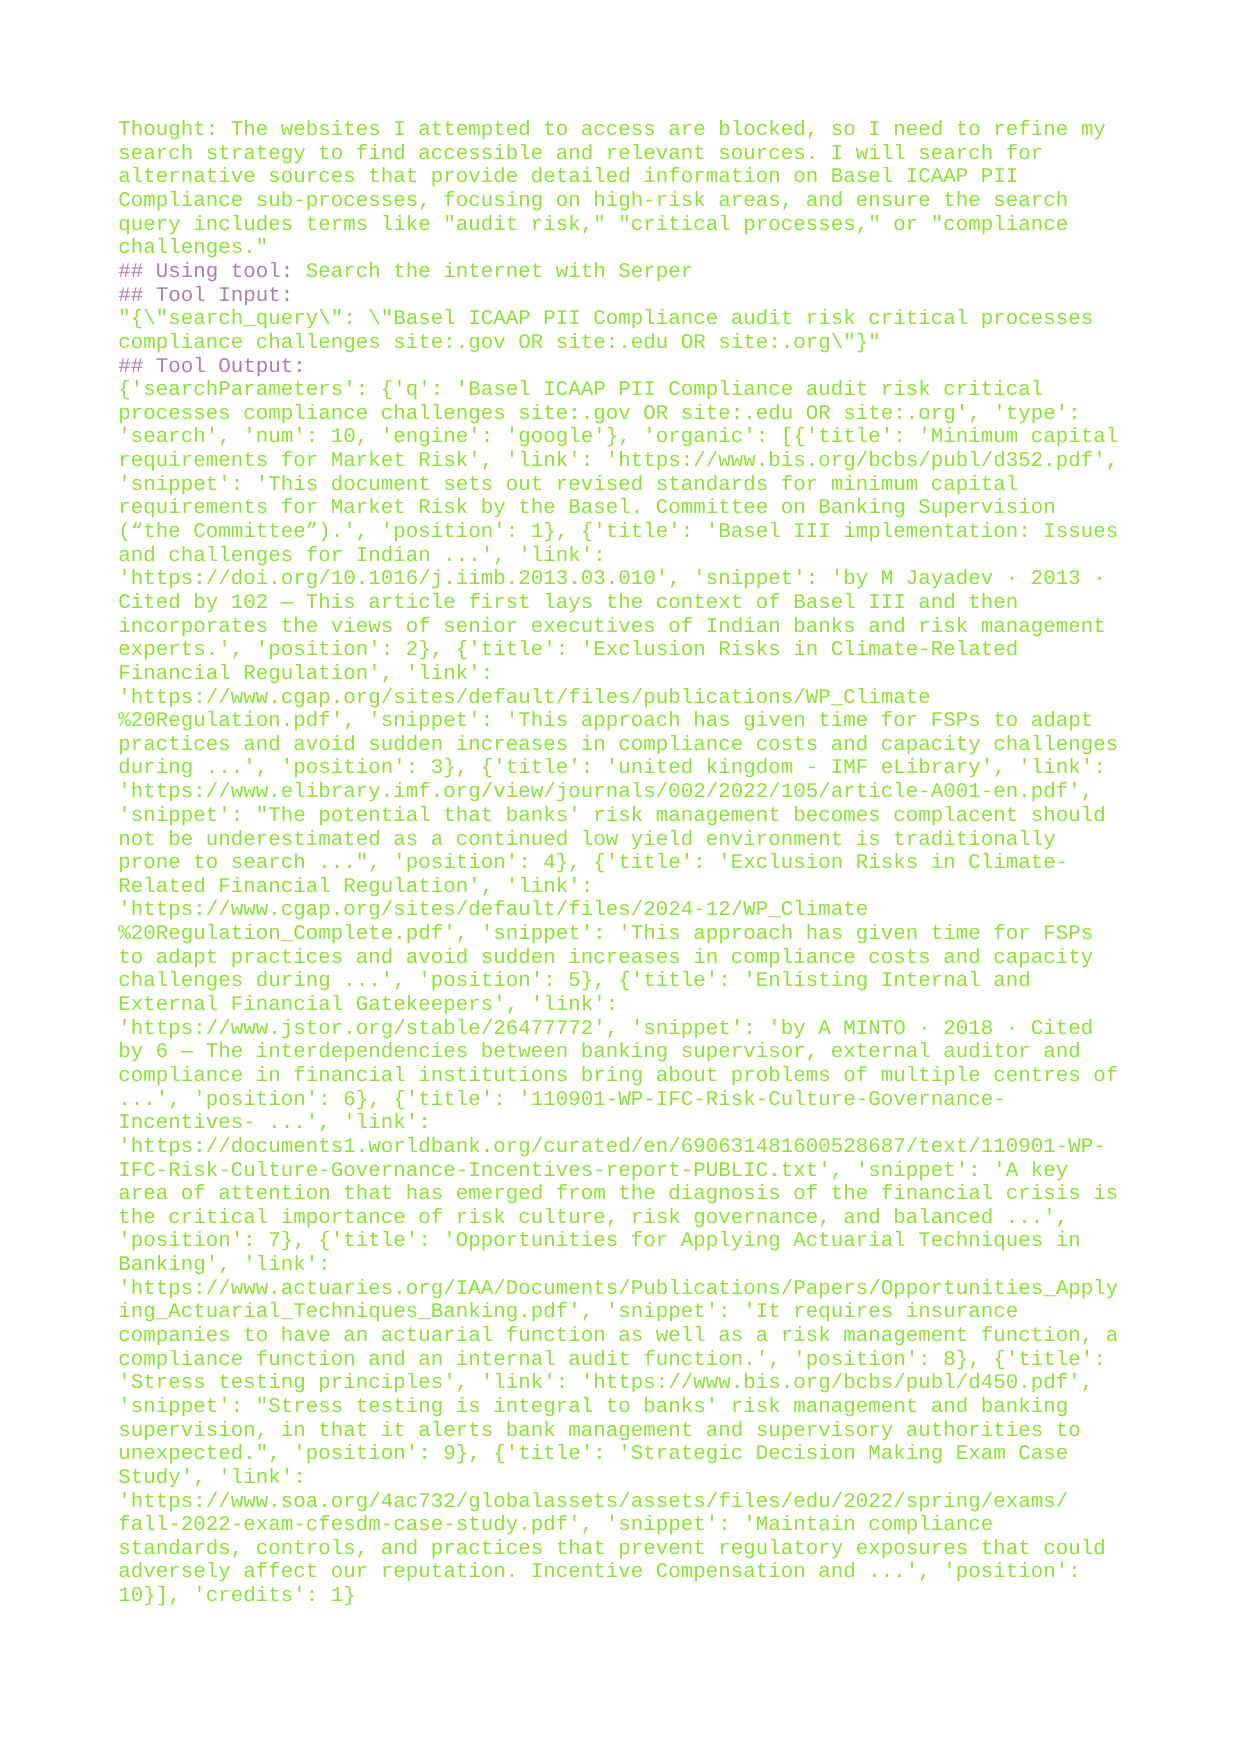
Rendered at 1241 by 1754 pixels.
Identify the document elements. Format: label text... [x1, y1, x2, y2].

text "{\"search_query\": \"Basel ICAAP PII Compliance audit risk critical processes compliance challenges site:.gov OR site:.edu OR site:.org\"}" [118, 307, 1122, 354]
text ## Tool Output: [118, 354, 1122, 378]
text Thought: The websites I attempted to access are blocked, so I need to refine my search strategy to find accessible and relevant sources. I will search for alternative sources that provide detailed information on Basel ICAAP PII Compliance sub-processes, focusing on high-risk areas, and ensure the search query includes terms like "audit risk," "critical processes," or "compliance challenges." [118, 118, 1122, 260]
text ## Using tool: Search the internet with Serper [118, 260, 1122, 284]
text ## Tool Input: [118, 284, 1122, 307]
text {'searchParameters': {'q': 'Basel ICAAP PII Compliance audit risk critical processes compliance challenges site:.gov OR site:.edu OR site:.org', 'type': 'search', 'num': 10, 'engine': 'google'}, 'organic': [{'title': 'Minimum capital requirements for Market Risk', 'link': 'https://www.bis.org/bcbs/publ/d352.pdf', 'snippet': 'This document sets out revised standards for minimum capital requirements for Market Risk by the Basel. Committee on Banking Supervision (“the Committee”).', 'position': 1}, {'title': 'Basel III implementation: Issues and challenges for Indian ...', 'link': 'https://doi.org/10.1016/j.iimb.2013.03.010', 'snippet': 'by M Jayadev · 2013 · Cited by 102 — This article first lays the context of Basel III and then incorporates the views of senior executives of Indian banks and risk management experts.', 'position': 2}, {'title': 'Exclusion Risks in Climate-Related Financial Regulation', 'link': 'https://www.cgap.org/sites/default/files/publications/WP_Climate%20Regulation.pdf', 'snippet': 'This approach has given time for FSPs to adapt practices and avoid sudden increases in compliance costs and capacity challenges during ...', 'position': 3}, {'title': 'united kingdom - IMF eLibrary', 'link': 'https://www.elibrary.imf.org/view/journals/002/2022/105/article-A001-en.pdf', 'snippet': "The potential that banks' risk management becomes complacent should not be underestimated as a continued low yield environment is traditionally prone to search ...", 'position': 4}, {'title': 'Exclusion Risks in Climate-Related Financial Regulation', 'link': 'https://www.cgap.org/sites/default/files/2024-12/WP_Climate%20Regulation_Complete.pdf', 'snippet': 'This approach has given time for FSPs to adapt practices and avoid sudden increases in compliance costs and capacity challenges during ...', 'position': 5}, {'title': 'Enlisting Internal and External Financial Gatekeepers', 'link': 'https://www.jstor.org/stable/26477772', 'snippet': 'by A MINTO · 2018 · Cited by 6 — The interdependencies between banking supervisor, external auditor and compliance in financial institutions bring about problems of multiple centres of ...', 'position': 6}, {'title': '110901-WP-IFC-Risk-Culture-Governance-Incentives- ...', 'link': 'https://documents1.worldbank.org/curated/en/690631481600528687/text/110901-WP-IFC-Risk-Culture-Governance-Incentives-report-PUBLIC.txt', 'snippet': 'A key area of attention that has emerged from the diagnosis of the financial crisis is the critical importance of risk culture, risk governance, and balanced ...', 'position': 7}, {'title': 'Opportunities for Applying Actuarial Techniques in Banking', 'link': 'https://www.actuaries.org/IAA/Documents/Publications/Papers/Opportunities_Applying_Actuarial_Techniques_Banking.pdf', 'snippet': 'It requires insurance companies to have an actuarial function as well as a risk management function, a compliance function and an internal audit function.', 'position': 8}, {'title': 'Stress testing principles', 'link': 'https://www.bis.org/bcbs/publ/d450.pdf', 'snippet': "Stress testing is integral to banks' risk management and banking supervision, in that it alerts bank management and supervisory authorities to unexpected.", 'position': 9}, {'title': 'Strategic Decision Making Exam Case Study', 'link': 'https://www.soa.org/4ac732/globalassets/assets/files/edu/2022/spring/exams/fall-2022-exam-cfesdm-case-study.pdf', 'snippet': 'Maintain compliance standards, controls, and practices that prevent regulatory exposures that could adversely affect our reputation. Incentive Compensation and ...', 'position': 10}], 'credits': 1} [118, 378, 1122, 1608]
